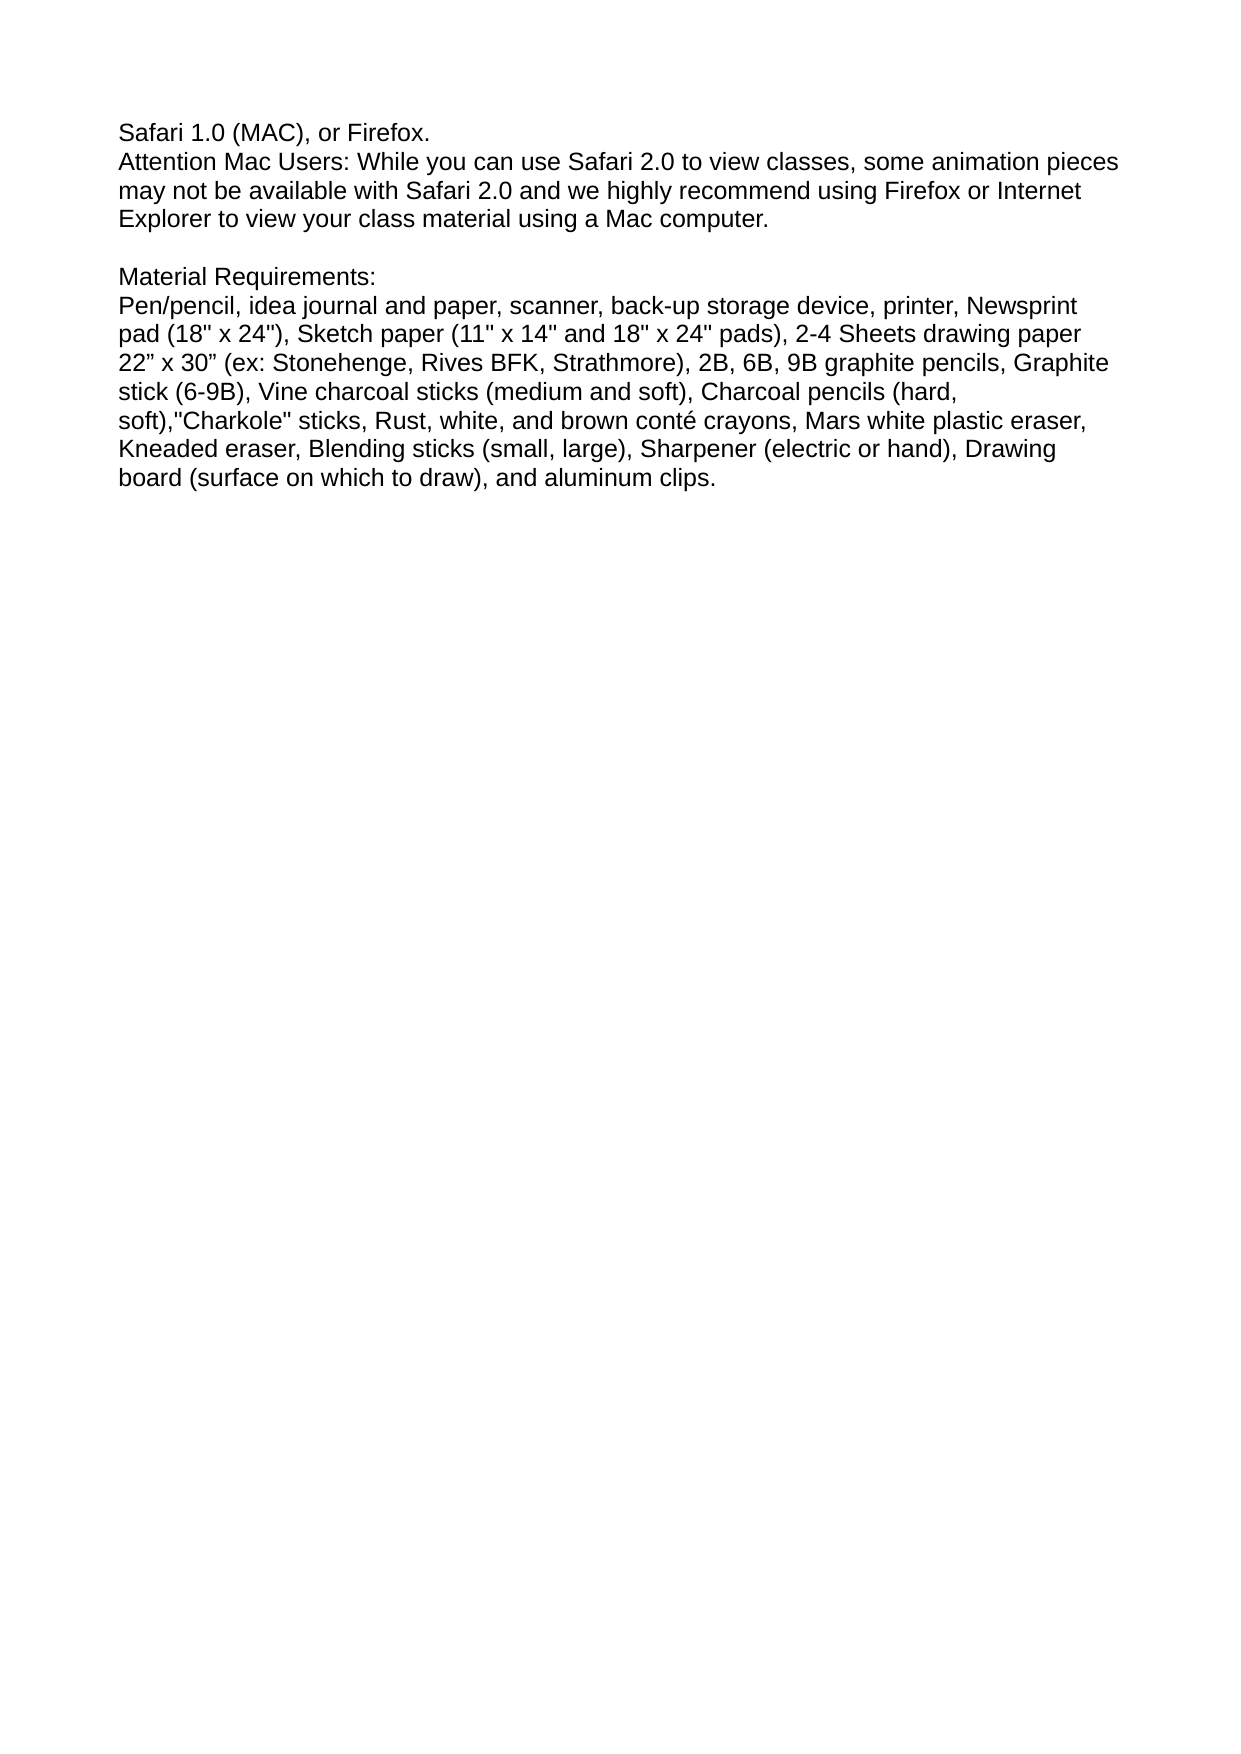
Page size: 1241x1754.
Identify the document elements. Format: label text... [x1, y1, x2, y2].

text Safari 1.0 (MAC), or Firefox. Attention Mac Users: While you can use Safari 2.0 to view classes, some animation pieces may not be available with Safari 2.0 and we highly recommend using Firefox or Internet Explorer to view your class material using a Mac computer. Material Requirements: Pen/pencil, idea journal and paper, scanner, back-up storage device, printer, Newsprint pad (18" x 24"), Sketch paper (11" x 14" and 18" x 24" pads), 2-4 Sheets drawing paper 22” x 30” (ex: Stonehenge, Rives BFK, Strathmore), 2B, 6B, 9B graphite pencils, Graphite stick (6-9B), Vine charcoal sticks (medium and soft), Charcoal pencils (hard, soft),"Charkole" sticks, Rust, white, and brown conté crayons, Mars white plastic eraser, Kneaded eraser, Blending sticks (small, large), Sharpener (electric or hand), Drawing board (surface on which to draw), and aluminum clips. [118, 118, 1122, 492]
